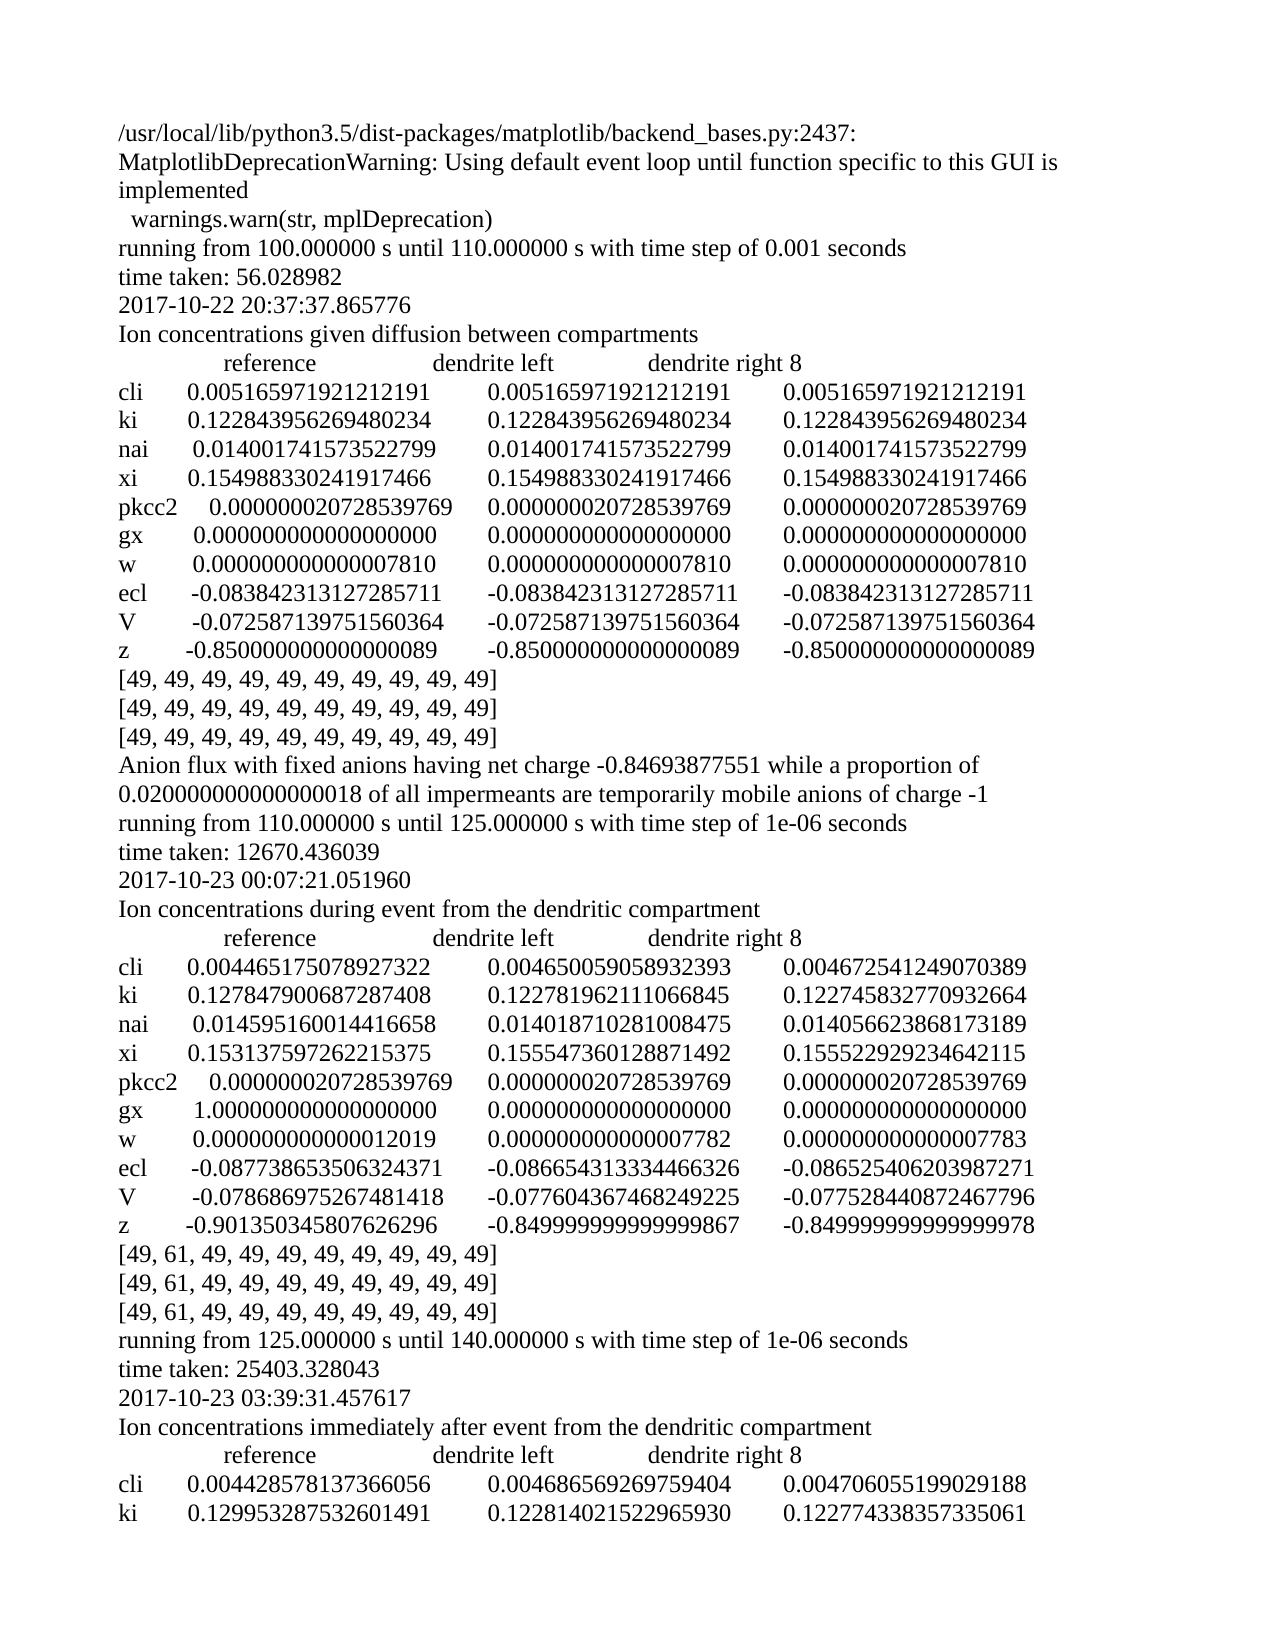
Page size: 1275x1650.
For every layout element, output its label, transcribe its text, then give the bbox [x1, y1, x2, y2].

text running from 100.000000 s until 110.000000 s with time step of 0.001 seconds [118, 233, 1157, 262]
text /usr/local/lib/python3.5/dist-packages/matplotlib/backend_bases.py:2437: MatplotlibDeprecationWarning: Using default event loop until function specific to this GUI is implemented [118, 118, 1157, 204]
text ecl -0.083842313127285711 -0.083842313127285711 -0.083842313127285711 [118, 578, 1157, 607]
text Ion concentrations given diffusion between compartments [118, 319, 1157, 348]
text 2017-10-23 00:07:21.051960 [118, 866, 1157, 894]
text nai 0.014001741573522799 0.014001741573522799 0.014001741573522799 [118, 434, 1157, 463]
text cli 0.005165971921212191 0.005165971921212191 0.005165971921212191 [118, 377, 1157, 406]
text reference dendrite left dendrite right 8 [118, 1441, 1157, 1469]
text ki 0.127847900687287408 0.122781962111066845 0.122745832770932664 [118, 981, 1157, 1009]
text ki 0.129953287532601491 0.122814021522965930 0.122774338357335061 [118, 1498, 1157, 1527]
text [49, 61, 49, 49, 49, 49, 49, 49, 49, 49] [118, 1268, 1157, 1297]
text w 0.000000000000007810 0.000000000000007810 0.000000000000007810 [118, 549, 1157, 578]
text [49, 61, 49, 49, 49, 49, 49, 49, 49, 49] [118, 1239, 1157, 1268]
text Ion concentrations immediately after event from the dendritic compartment [118, 1412, 1157, 1441]
text reference dendrite left dendrite right 8 [118, 923, 1157, 952]
text pkcc2 0.000000020728539769 0.000000020728539769 0.000000020728539769 [118, 1067, 1157, 1096]
text warnings.warn(str, mplDeprecation) [118, 204, 1157, 233]
text z -0.901350345807626296 -0.849999999999999867 -0.849999999999999978 [118, 1211, 1157, 1239]
text Ion concentrations during event from the dendritic compartment [118, 894, 1157, 923]
text [49, 49, 49, 49, 49, 49, 49, 49, 49, 49] [118, 693, 1157, 722]
text ki 0.122843956269480234 0.122843956269480234 0.122843956269480234 [118, 406, 1157, 434]
text gx 0.000000000000000000 0.000000000000000000 0.000000000000000000 [118, 521, 1157, 549]
text xi 0.153137597262215375 0.155547360128871492 0.155522929234642115 [118, 1038, 1157, 1067]
text reference dendrite left dendrite right 8 [118, 348, 1157, 377]
text pkcc2 0.000000020728539769 0.000000020728539769 0.000000020728539769 [118, 492, 1157, 521]
text gx 1.000000000000000000 0.000000000000000000 0.000000000000000000 [118, 1096, 1157, 1124]
text cli 0.004465175078927322 0.004650059058932393 0.004672541249070389 [118, 952, 1157, 981]
text w 0.000000000000012019 0.000000000000007782 0.000000000000007783 [118, 1124, 1157, 1153]
text time taken: 25403.328043 [118, 1354, 1157, 1383]
text [49, 49, 49, 49, 49, 49, 49, 49, 49, 49] [118, 664, 1157, 693]
text 2017-10-23 03:39:31.457617 [118, 1383, 1157, 1412]
text running from 110.000000 s until 125.000000 s with time step of 1e-06 seconds [118, 808, 1157, 837]
text [49, 49, 49, 49, 49, 49, 49, 49, 49, 49] [118, 722, 1157, 751]
text nai 0.014595160014416658 0.014018710281008475 0.014056623868173189 [118, 1009, 1157, 1038]
text V -0.072587139751560364 -0.072587139751560364 -0.072587139751560364 [118, 607, 1157, 636]
text Anion flux with fixed anions having net charge -0.84693877551 while a proportion of 0.020000000000000018 of all impermeants are temporarily mobile anions of charge -1 [118, 751, 1157, 808]
text 2017-10-22 20:37:37.865776 [118, 291, 1157, 319]
text xi 0.154988330241917466 0.154988330241917466 0.154988330241917466 [118, 463, 1157, 492]
text V -0.078686975267481418 -0.077604367468249225 -0.077528440872467796 [118, 1182, 1157, 1211]
text [49, 61, 49, 49, 49, 49, 49, 49, 49, 49] [118, 1297, 1157, 1326]
text running from 125.000000 s until 140.000000 s with time step of 1e-06 seconds [118, 1326, 1157, 1354]
text ecl -0.087738653506324371 -0.086654313334466326 -0.086525406203987271 [118, 1153, 1157, 1182]
text z -0.850000000000000089 -0.850000000000000089 -0.850000000000000089 [118, 636, 1157, 664]
text cli 0.004428578137366056 0.004686569269759404 0.004706055199029188 [118, 1469, 1157, 1498]
text time taken: 56.028982 [118, 262, 1157, 291]
text time taken: 12670.436039 [118, 837, 1157, 866]
